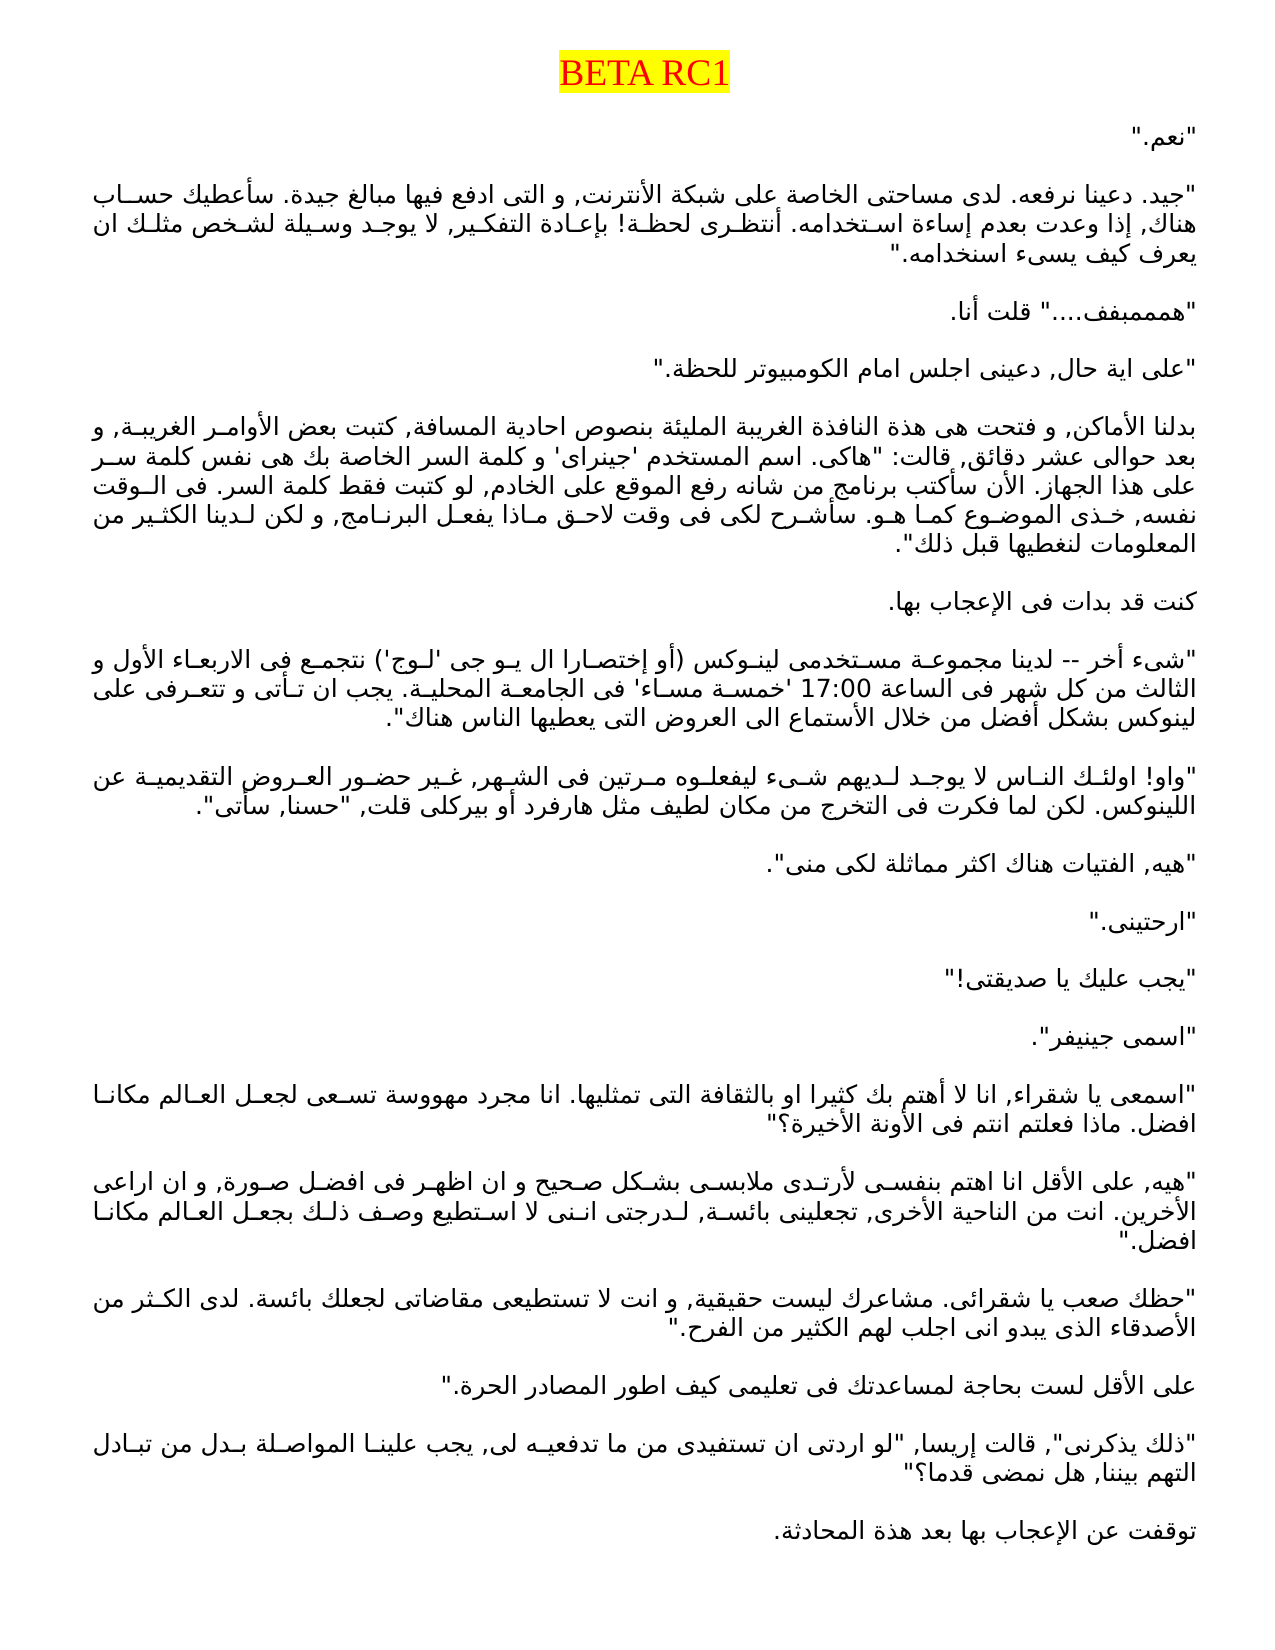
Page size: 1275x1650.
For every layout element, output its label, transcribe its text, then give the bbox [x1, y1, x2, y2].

text على الأقل لست بحاجة لمساعدتك فى تعليمى كيف اطور المصادر الحرة." [92, 1371, 1197, 1400]
text "اسمى جينيفر". [92, 1023, 1197, 1052]
text "ذلك يذكرنى", قالت إريسا, "لو اردتى ان تستفيدى من ما تدفعيه لى, يجب علينا المواصلة بدل من تبادل التهم بيننا, هل نمضى قدما؟" [92, 1429, 1197, 1487]
text "هيه, على الأقل انا اهتم بنفسى لأرتدى ملابسى بشكل صحيح و ان اظهر فى افضل صورة, و ان اراعى الأخرين. انت من الناحية الأخرى, تجعلينى بائسة, لدرجتى اننى لا استطيع وصف ذلك بجعل العالم مكانا افضل." [92, 1168, 1197, 1255]
text بدلنا الأماكن, و فتحت هى هذة النافذة الغريبة المليئة بنصوص احادية المسافة, كتبت بعض الأوامر الغريبة, و بعد حوالى عشر دقائق, قالت: "هاكى. اسم المستخدم 'جينراى' و كلمة السر الخاصة بك هى نفس كلمة سر على هذا الجهاز. الأن سأكتب برنامج من شانه رفع الموقع على الخادم, لو كتبت فقط كلمة السر. فى الوقت نفسه, خذى الموضوع كما هو. سأشرح لكى فى وقت لاحق ماذا يفعل البرنامج, و لكن لدينا الكثير من المعلومات لنغطيها قبل ذلك". [92, 413, 1197, 558]
text "همممبفف...." قلت أنا. [92, 297, 1197, 326]
text "جيد. دعينا نرفعه. لدى مساحتى الخاصة على شبكة الأنترنت, و التى ادفع فيها مبالغ جيدة. سأعطيك حساب هناك, إذا وعدت بعدم إساءة استخدامه. أنتظرى لحظة! بإعادة التفكير, لا يوجد وسيلة لشخص مثلك ان يعرف كيف يسىء اسنخدامه." [92, 181, 1197, 268]
text "يجب عليك يا صديقتى!" [92, 965, 1197, 994]
text "واو! اولئك الناس لا يوجد لديهم شىء ليفعلوه مرتين فى الشهر, غير حضور العروض التقديمية عن اللينوكس. لكن لما فكرت فى التخرج من مكان لطيف مثل هارفرد أو بيركلى قلت, "حسنا, سأتى". [92, 762, 1197, 820]
text "اسمعى يا شقراء, انا لا أهتم بك كثيرا او بالثقافة التى تمثليها. انا مجرد مهووسة تسعى لجعل العالم مكانا افضل. ماذا فعلتم انتم فى الأونة الأخيرة؟" [92, 1081, 1197, 1139]
text توقفت عن الإعجاب بها بعد هذة المحادثة. [92, 1516, 1197, 1545]
text "شىء أخر -- لدينا مجموعة مستخدمى لينوكس (أو إختصارا ال يو جى 'لوج') نتجمع فى الاربعاء الأول و الثالث من كل شهر فى الساعة 17:00 'خمسة مساء' فى الجامعة المحلية. يجب ان تأتى و تتعرفى على لينوكس بشكل أفضل من خلال الأستماع الى العروض التى يعطيها الناس هناك". [92, 645, 1197, 733]
text "نعم." [92, 123, 1197, 152]
text "حظك صعب يا شقرائى. مشاعرك ليست حقيقية, و انت لا تستطيعى مقاضاتى لجعلك بائسة. لدى الكثر من الأصدقاء الذى يبدو انى اجلب لهم الكثير من الفرح." [92, 1284, 1197, 1342]
text "هيه, الفتيات هناك اكثر مماثلة لكى منى". [92, 849, 1197, 878]
text "على اية حال, دعينى اجلس امام الكومبيوتر للحظة." [92, 355, 1197, 384]
text "ارحتينى." [92, 907, 1197, 936]
text كنت قد بدات فى الإعجاب بها. [92, 587, 1197, 616]
